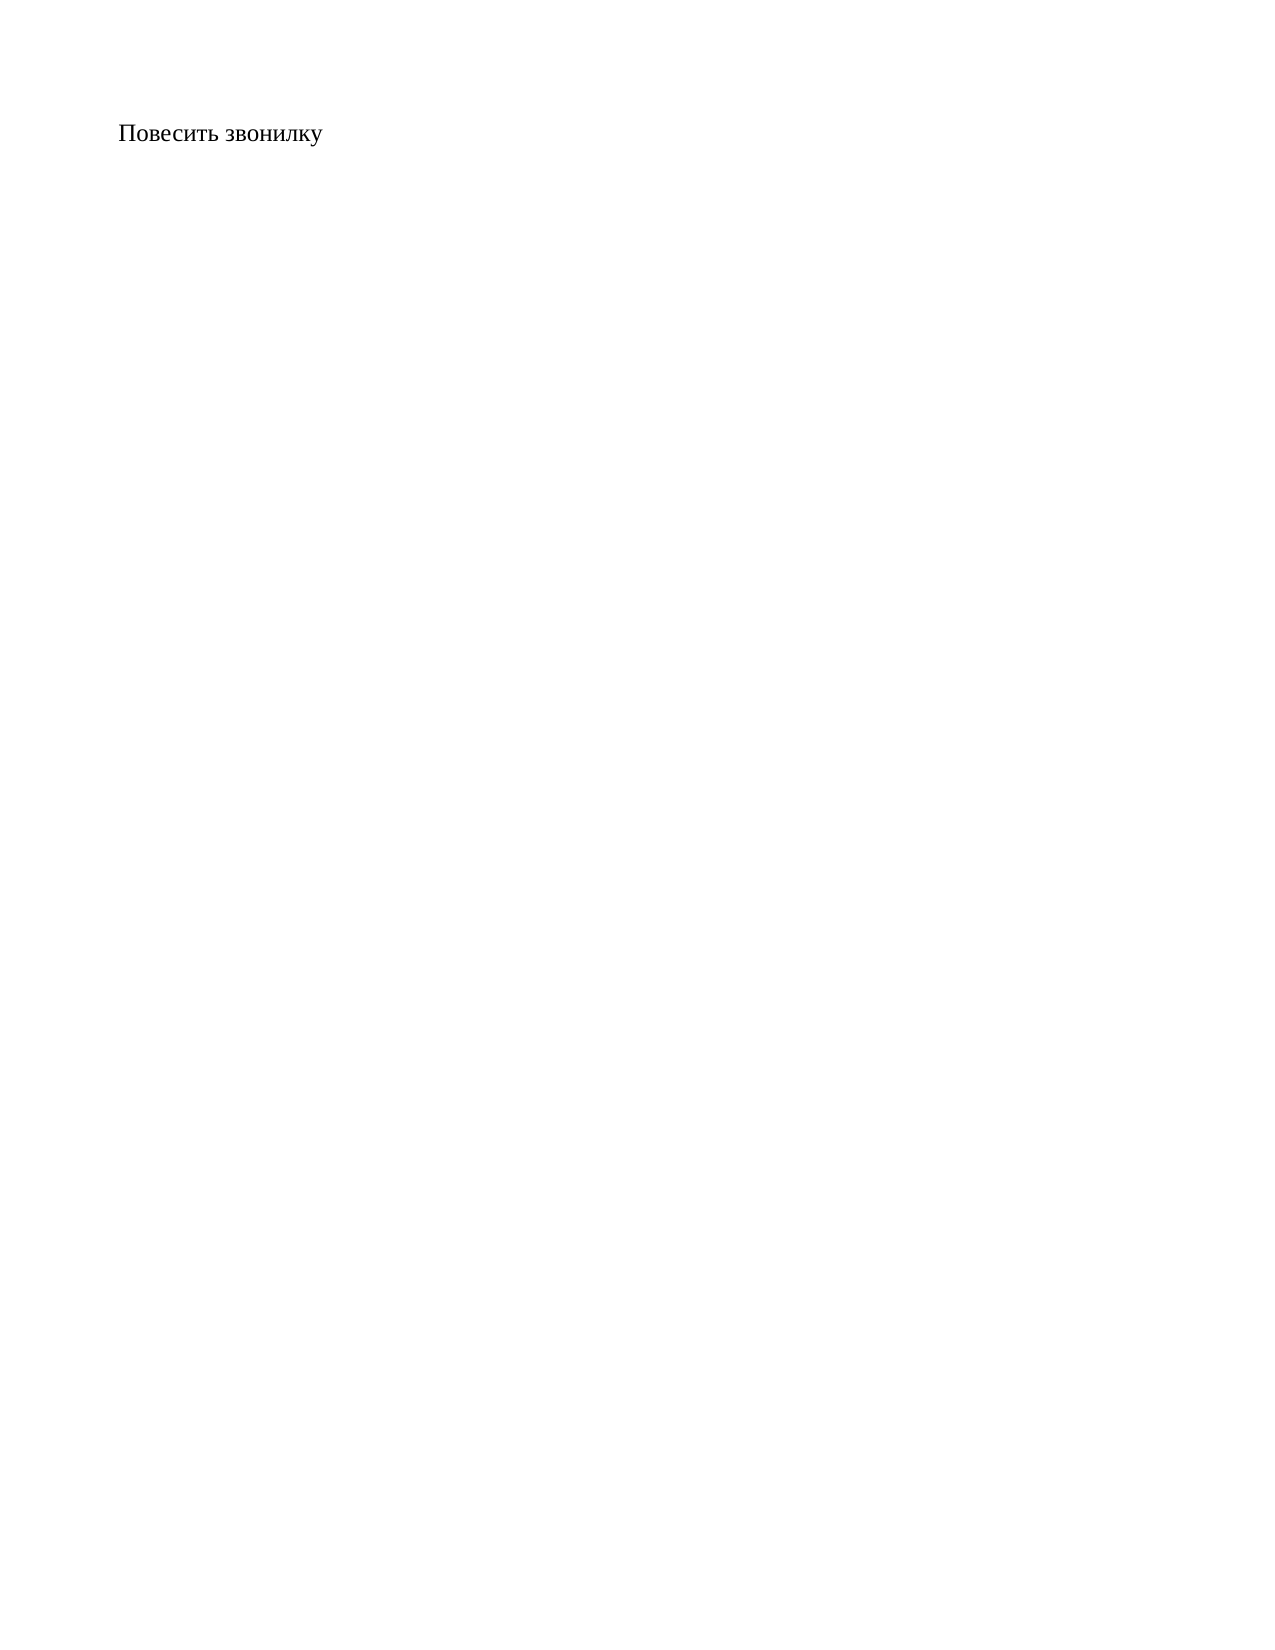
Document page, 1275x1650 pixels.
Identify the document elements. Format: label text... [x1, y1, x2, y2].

text Повесить звонилку [118, 118, 1157, 147]
